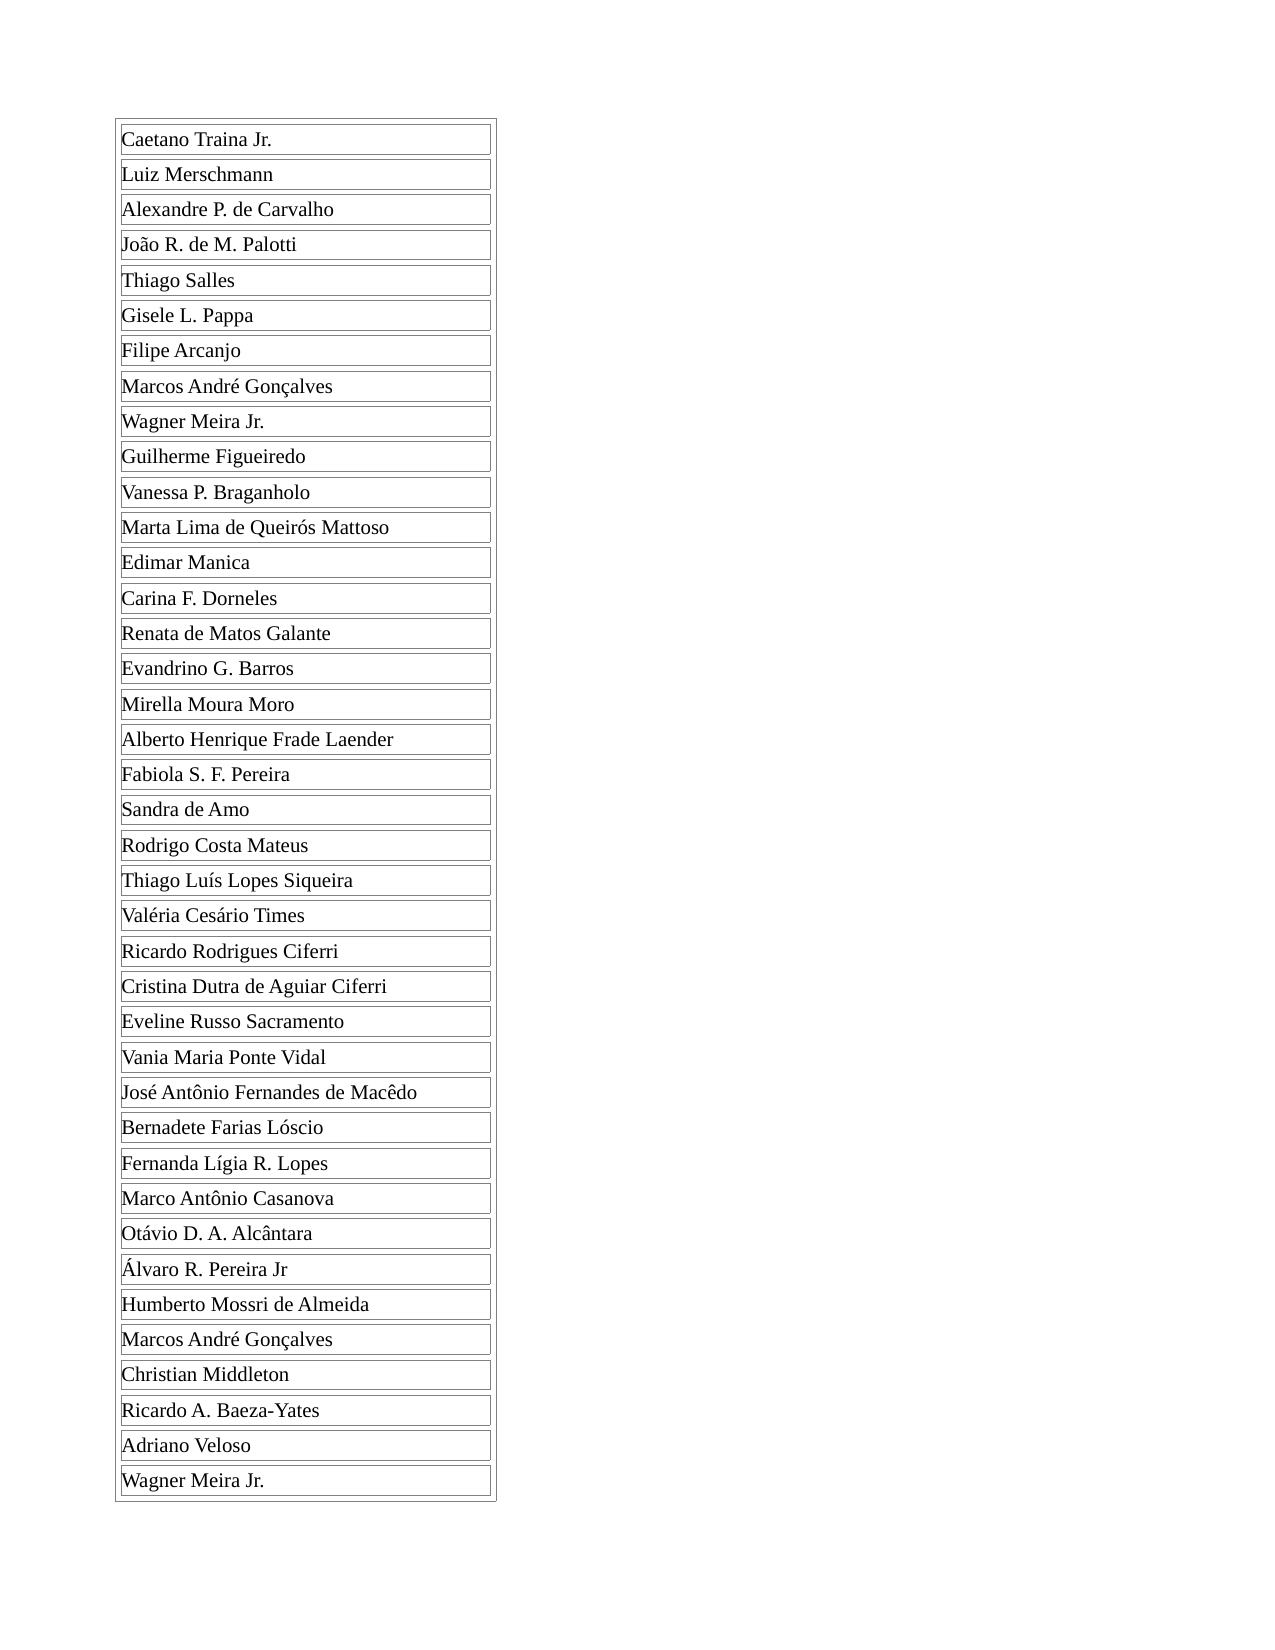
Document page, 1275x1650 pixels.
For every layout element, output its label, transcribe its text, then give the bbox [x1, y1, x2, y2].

table_cell Renata de Matos Galante [118, 613, 493, 648]
table_cell Thiago Salles [118, 259, 493, 295]
table_cell José Antônio Fernandes de Macêdo [118, 1072, 493, 1107]
table_cell Alberto Henrique Frade Laender [118, 719, 493, 754]
table_cell Thiago Luís Lopes Siqueira [118, 860, 493, 895]
table_cell Gisele L. Pappa [118, 295, 493, 330]
table_cell Filipe Arcanjo [118, 330, 493, 365]
table_cell Bernadete Farias Lóscio [118, 1107, 493, 1142]
table_cell Alexandre P. de Carvalho [118, 189, 493, 224]
table_cell Carina F. Dorneles [118, 577, 493, 612]
table_cell Ricardo Rodrigues Ciferri [118, 930, 493, 966]
table_cell Eveline Russo Sacramento [118, 1001, 493, 1036]
table_cell Mirella Moura Moro [118, 683, 493, 718]
table_cell João R. de M. Palotti [118, 224, 493, 259]
table_cell Vanessa P. Braganholo [118, 471, 493, 507]
table_cell Marcos André Gonçalves [118, 1319, 493, 1354]
table_cell Álvaro R. Pereira Jr [118, 1248, 493, 1283]
table_cell Edimar Manica [118, 542, 493, 577]
table_cell Wagner Meira Jr. [118, 401, 493, 436]
table_cell Luiz Merschmann [118, 154, 493, 189]
table_cell Marcos André Gonçalves [118, 365, 493, 401]
table_cell Marco Antônio Casanova [118, 1178, 493, 1213]
table_cell Guilherme Figueiredo [118, 436, 493, 471]
table_cell Ricardo A. Baeza-Yates [118, 1389, 493, 1425]
table_cell Wagner Meira Jr. [118, 1460, 493, 1495]
table_cell Caetano Traina Jr. [118, 119, 493, 153]
table_cell Marta Lima de Queirós Mattoso [118, 507, 493, 542]
table_cell Adriano Veloso [118, 1425, 493, 1460]
table_cell Sandra de Amo [118, 789, 493, 824]
table_cell Vania Maria Ponte Vidal [118, 1036, 493, 1072]
table_cell Humberto Mossri de Almeida [118, 1284, 493, 1319]
table_cell Fernanda Lígia R. Lopes [118, 1142, 493, 1177]
table_cell Christian Middleton [118, 1354, 493, 1389]
table_cell Rodrigo Costa Mateus [118, 824, 493, 860]
table_cell Otávio D. A. Alcântara [118, 1213, 493, 1248]
table_cell Fabiola S. F. Pereira [118, 754, 493, 789]
table_cell Cristina Dutra de Aguiar Ciferri [118, 966, 493, 1001]
table_cell Evandrino G. Barros [118, 648, 493, 683]
table_cell Valéria Cesário Times [118, 895, 493, 930]
